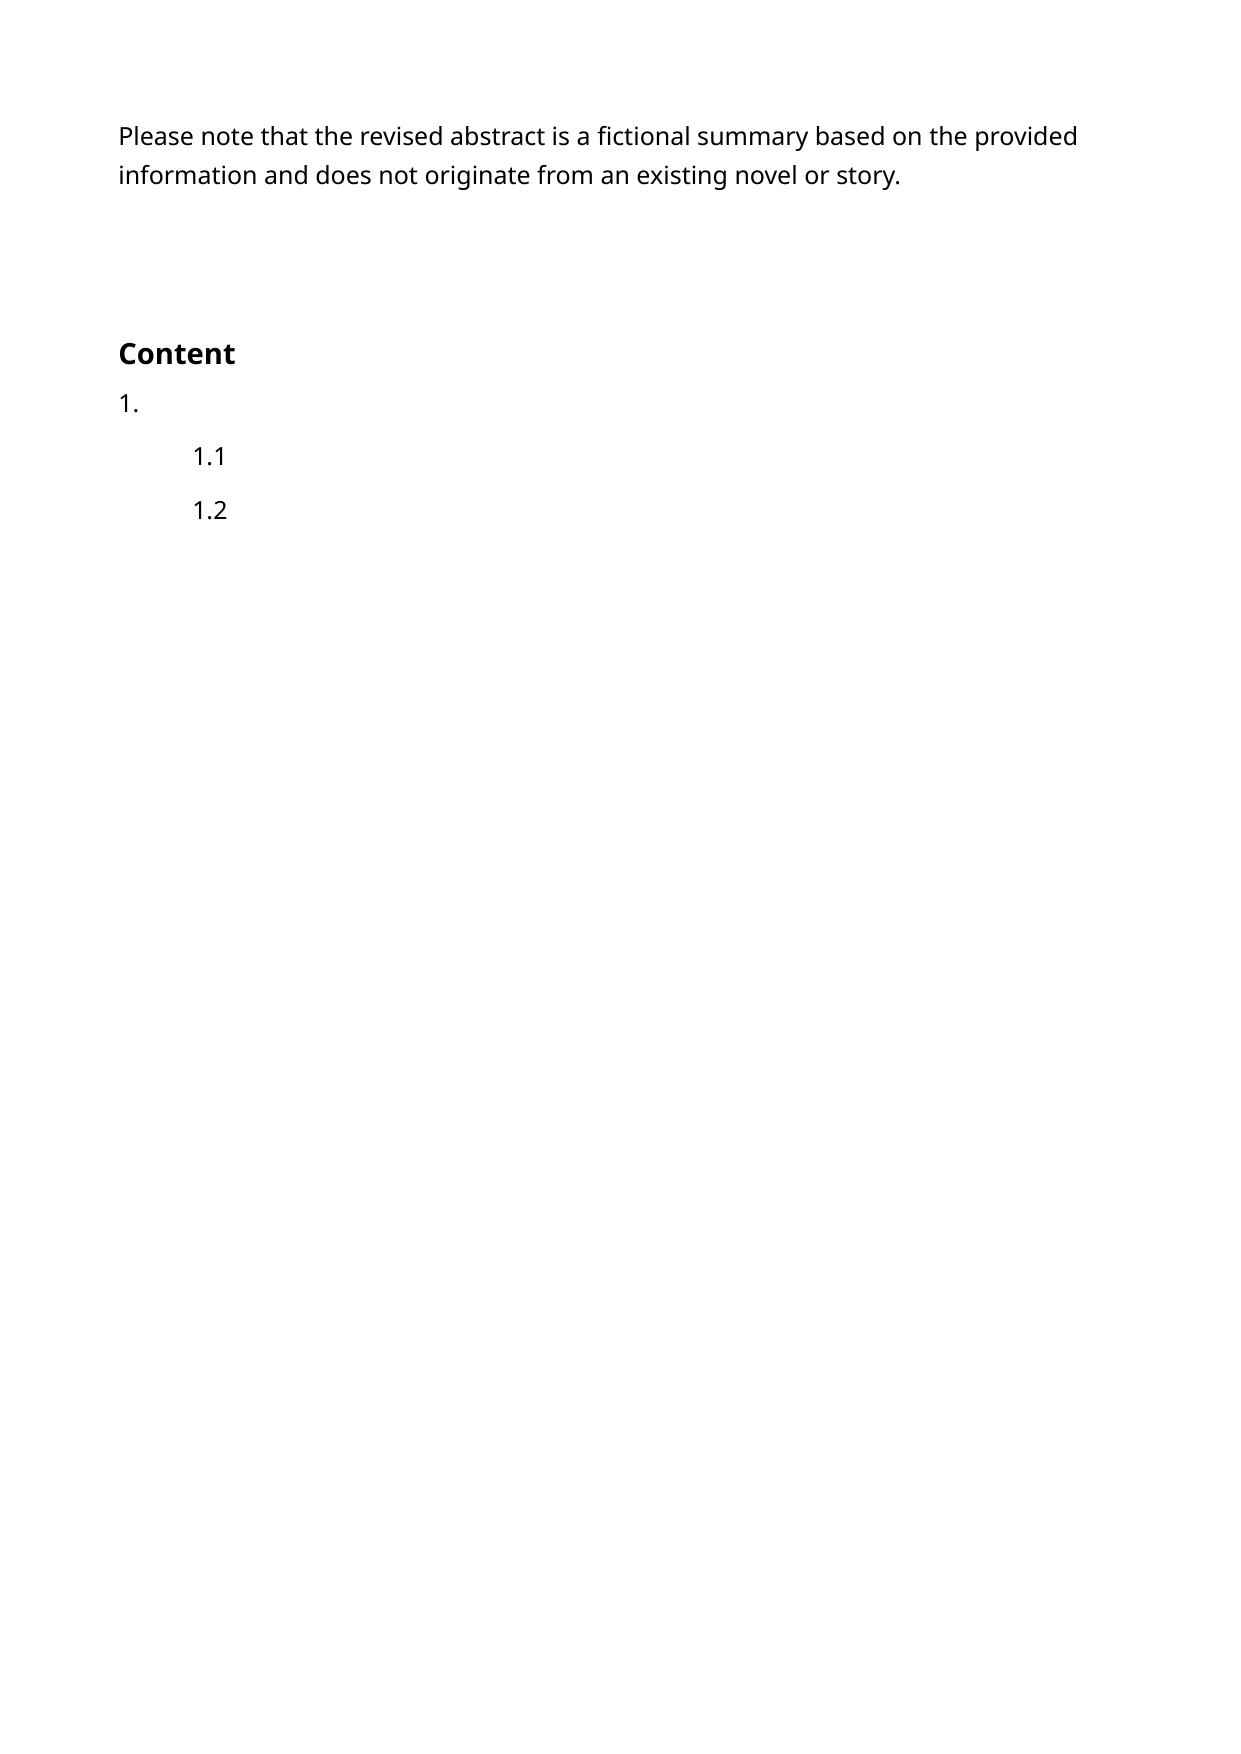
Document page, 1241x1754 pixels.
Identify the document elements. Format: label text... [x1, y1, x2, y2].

text 1.2 [118, 493, 1122, 527]
text 1. [118, 385, 1122, 419]
text 1.1 [118, 439, 1122, 473]
text Please note that the revised abstract is a fictional summary based on the provided information and does not originate from an existing novel or story. [118, 118, 1122, 191]
subtitle Content [118, 333, 1122, 373]
